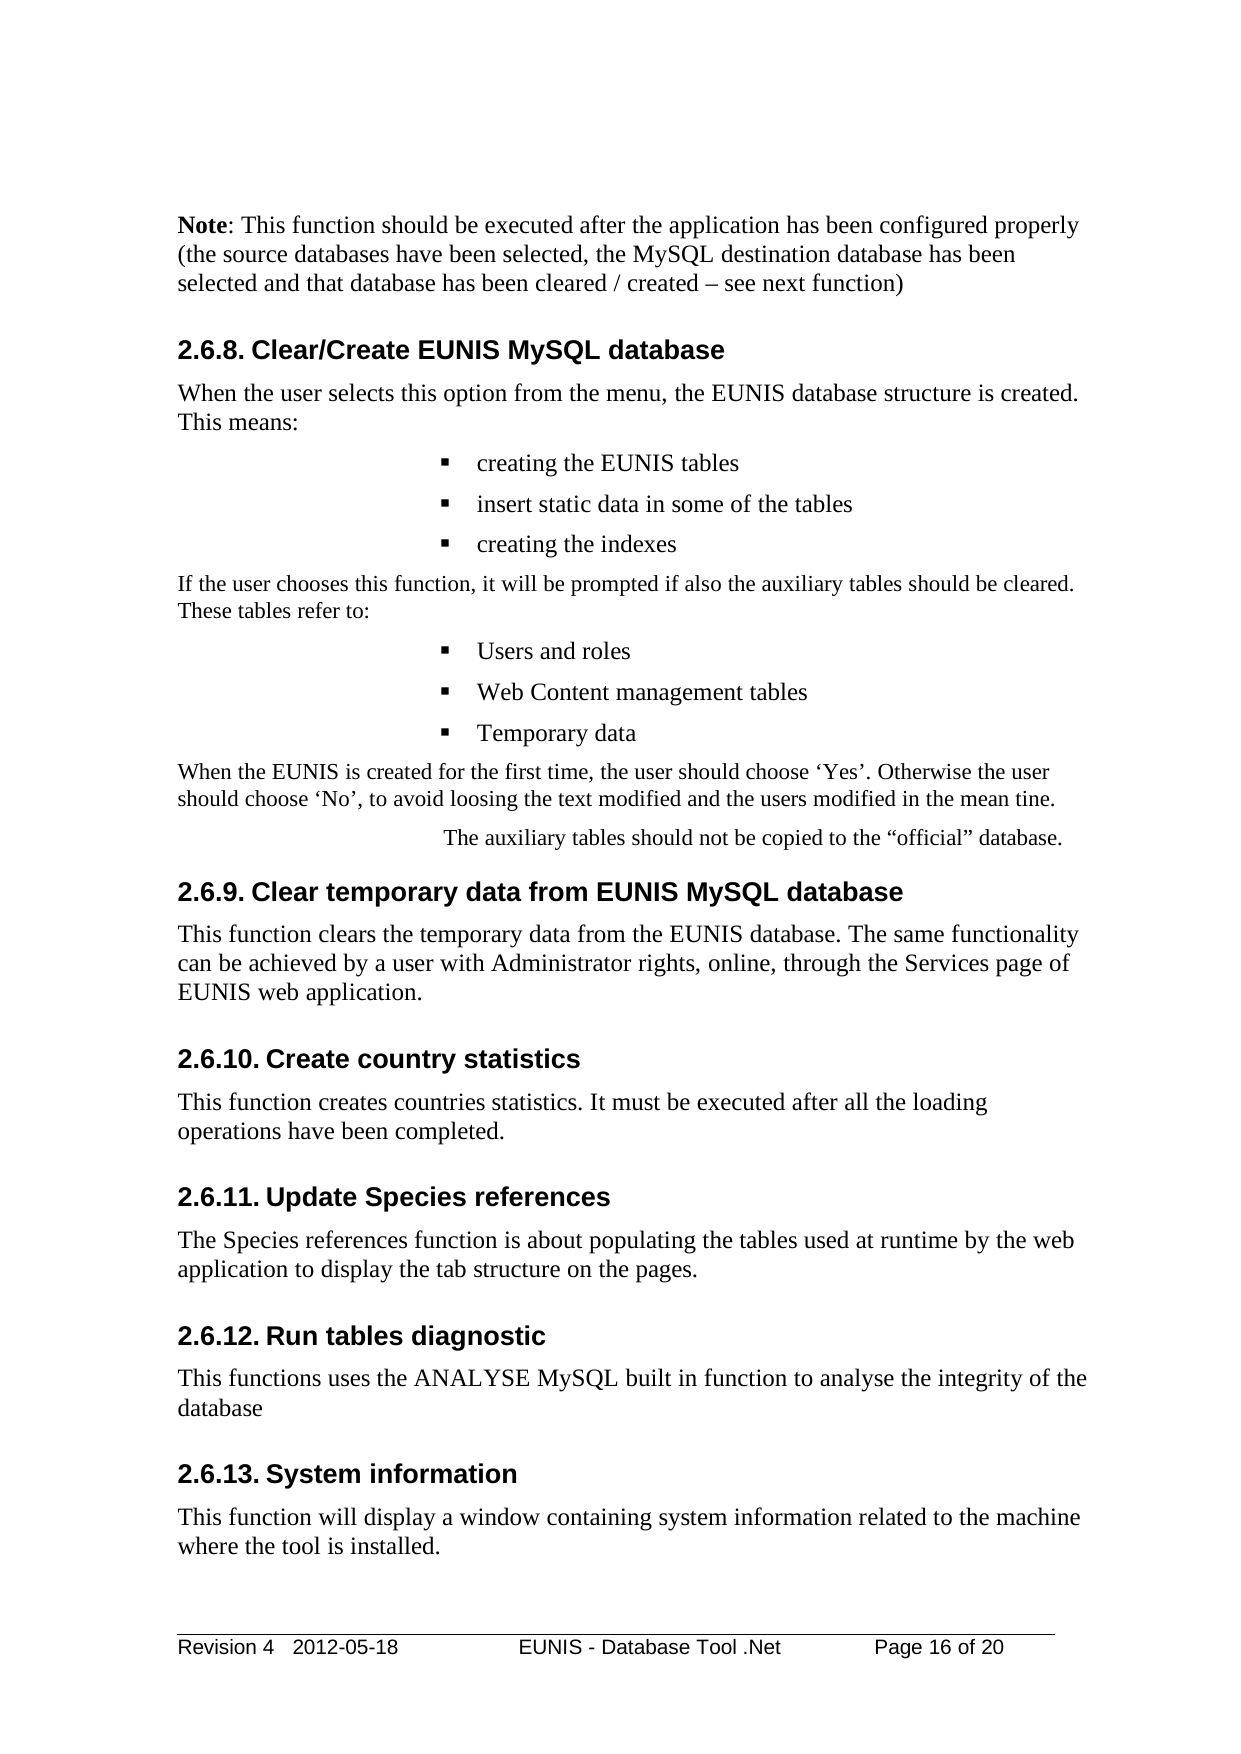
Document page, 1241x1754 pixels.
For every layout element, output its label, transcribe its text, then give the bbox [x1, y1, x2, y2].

text If the user chooses this function, it will be prompted if also the auxiliary tables should be cleared. These tables refer to: [177, 570, 1092, 623]
text This functions uses the ANALYSE MySQL built in function to analyse the integrity of the database [177, 1363, 1092, 1421]
text Note: This function should be executed after the application has been configured properly (the source databases have been selected, the MySQL destination database has been selected and that database has been cleared / created – see next function) [177, 210, 1092, 297]
text This function creates countries statistics. It must be executed after all the loading operations have been completed. [177, 1086, 1092, 1144]
list creating the indexes [439, 529, 1092, 558]
text This function will display a window containing system information related to the machine where the tool is installed. [177, 1502, 1092, 1560]
list Web Content management tables [439, 677, 1092, 706]
text When the user selects this option from the menu, the EUNIS database structure is created. This means: [177, 378, 1092, 436]
text The Species references function is about populating the tables used at runtime by the web application to display the tab structure on the pages. [177, 1225, 1092, 1283]
list Users and roles [439, 636, 1092, 665]
text This function clears the temporary data from the EUNIS database. The same functionality can be achieved by a user with Administrator rights, online, through the Services page of EUNIS web application. [177, 919, 1092, 1006]
list creating the EUNIS tables [439, 448, 1092, 477]
text When the EUNIS is created for the first time, the user should choose ‘Yes’. Otherwise the user should choose ‘No’, to avoid loosing the text modified and the users modified in the mean tine. [177, 758, 1092, 811]
subtitle Clear/Create EUNIS MySQL database [177, 334, 1092, 365]
list insert static data in some of the tables [439, 488, 1092, 517]
list The auxiliary tables should not be copied to the “official” database. [402, 824, 1092, 850]
subtitle Run tables diagnostic [177, 1320, 1092, 1351]
subtitle Clear temporary data from EUNIS MySQL database [177, 875, 1092, 906]
subtitle System information [177, 1458, 1092, 1489]
subtitle Update Species references [177, 1181, 1092, 1212]
subtitle Create country statistics [177, 1043, 1092, 1074]
list Temporary data [439, 717, 1092, 746]
